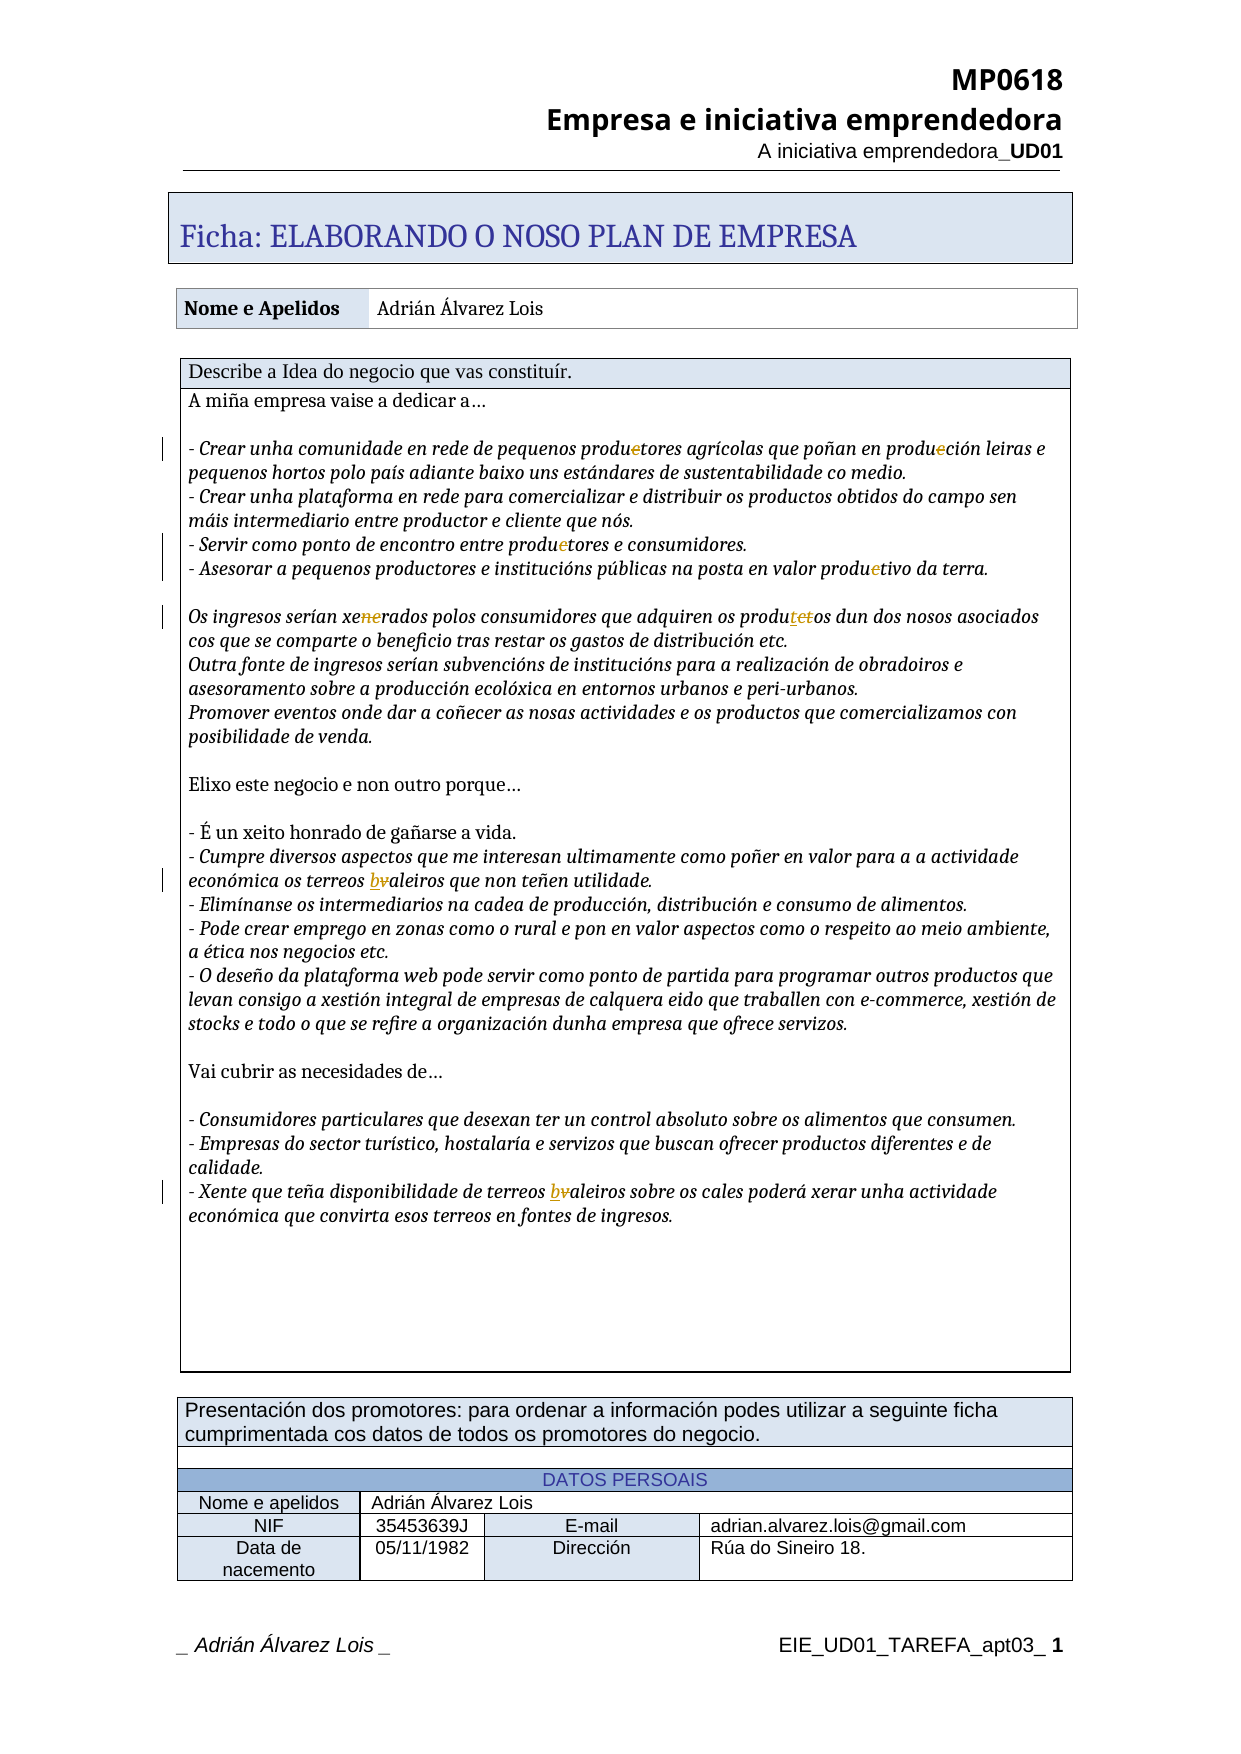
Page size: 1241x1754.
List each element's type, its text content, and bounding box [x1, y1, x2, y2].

table_cell Dirección [485, 1537, 699, 1580]
table_cell [178, 1447, 1072, 1468]
table_cell E-mail [485, 1514, 699, 1536]
table_cell Data de nacemento [178, 1537, 359, 1580]
table_cell A miña empresa vaise a dedicar a… - Crear unha comunidade en rede de pequenos produtores agrícolas que poñan en produción leiras e pequenos hortos polo país adiante baixo uns estándares de sustentabilidade co medio. - Crear unha plataforma en rede para comercializar e distribuir os productos obtidos do campo sen máis intermediario entre productor e cliente que nós. - Servir como ponto de encontro entre produtores e consumidores. - Asesorar a pequenos productores e institucións públicas na posta en valor produtivo da terra. Os ingresos serían xerados polos consumidores que adquiren os produtos dun dos nosos asociados cos que se comparte o beneficio tras restar os gastos de distribución etc. Outra fonte de ingresos serían subvencións de institucións para a realización de obradoiros e asesoramento sobre a producción ecolóxica en entornos urbanos e peri-urbanos. Promover eventos onde dar a coñecer as nosas actividades e os productos que comercializamos con posibilidade de venda. Elixo este negocio e non outro porque… - É un xeito honrado de gañarse a vida. - Cumpre diversos aspectos que me interesan ultimamente como poñer en valor para a a actividade económica os terreos baleiros que non teñen utilidade. - Elimínanse os intermediarios na cadea de producción, distribución e consumo de alimentos. - Pode crear emprego en zonas como o rural e pon en valor aspectos como o respeito ao meio ambiente, a ética nos negocios etc. - O deseño da plataforma web pode servir como ponto de partida para programar outros productos que levan consigo a xestión integral de empresas de calquera eido que traballen con e-commerce, xestión de stocks e todo o que se refire a organización dunha empresa que ofrece servizos. Vai cubrir as necesidades de… - Consumidores particulares que desexan ter un control absoluto sobre os alimentos que consumen. - Empresas do sector turístico, hostalaría e servizos que buscan ofrecer productos diferentes e de calidade. - Xente que teña disponibilidade de terreos baleiros sobre os cales poderá xerar unha actividade económica que convirta esos terreos en fontes de ingresos. [181, 389, 1070, 1371]
table_header Nome e Apelidos [177, 289, 369, 328]
table_header Adrián Álvarez Lois [370, 289, 1077, 328]
table_cell 05/11/1982 [361, 1537, 484, 1580]
table_header Presentación dos promotores: para ordenar a información podes utilizar a seguinte ficha cumprimentada cos datos de todos os promotores do negocio. [178, 1398, 1072, 1446]
table_cell Rúa do Sineiro 18. [700, 1537, 1072, 1580]
table_cell Adrián Álvarez Lois [361, 1492, 1072, 1513]
table_cell DATOS PERSOAIS [178, 1469, 1072, 1491]
table_cell NIF [178, 1514, 359, 1536]
table_header Describe a Idea do negocio que vas constituír. [181, 359, 1070, 388]
table_cell 35453639J [361, 1514, 484, 1536]
table_cell Nome e apelidos [178, 1492, 359, 1513]
table_header Ficha: ELABORANDO O NOSO PLAN DE EMPRESA [169, 193, 1072, 262]
table_cell adrian.alvarez.lois@gmail.com [700, 1514, 1072, 1536]
